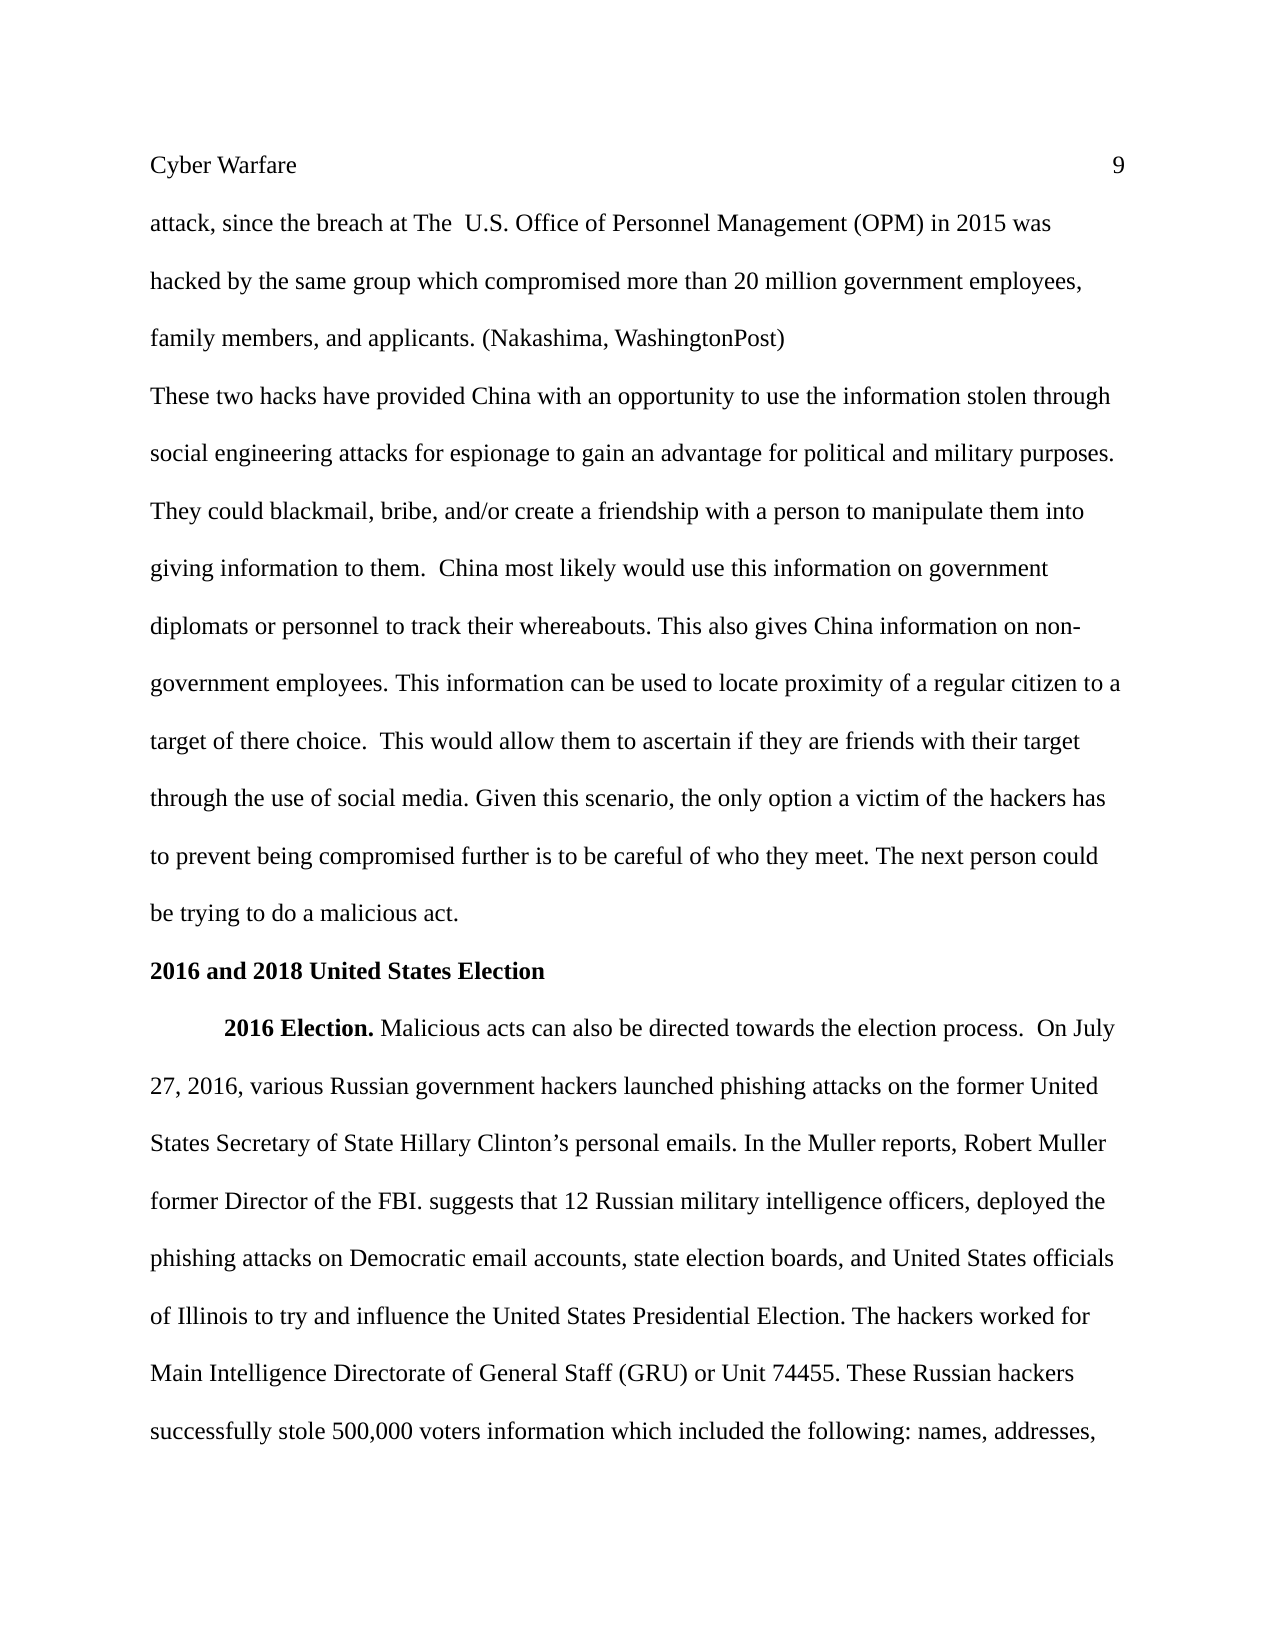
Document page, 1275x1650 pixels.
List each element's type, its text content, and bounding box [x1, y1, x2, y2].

text These two hacks have provided China with an opportunity to use the information stolen through social engineering attacks for espionage to gain an advantage for political and military purposes. They could blackmail, bribe, and/or create a friendship with a person to manipulate them into giving information to them. China most likely would use this information on government diplomats or personnel to track their whereabouts. This also gives China information on non-government employees. This information can be used to locate proximity of a regular citizen to a target of there choice. This would allow them to ascertain if they are friends with their target through the use of social media. Given this scenario, the only option a victim of the hackers has to prevent being compromised further is to be careful of who they meet. The next person could be trying to do a malicious act. [150, 381, 1125, 927]
text attack, since the breach at The U.S. Office of Personnel Management (OPM) in 2015 was hacked by the same group which compromised more than 20 million government employees, family members, and applicants. (Nakashima, WashingtonPost) [150, 208, 1125, 352]
text 2016 and 2018 United States Election [150, 956, 1125, 984]
text 2016 Election. Malicious acts can also be directed towards the election process. On July 27, 2016, various Russian government hackers launched phishing attacks on the former United States Secretary of State Hillary Clinton’s personal emails. In the Muller reports, Robert Muller former Director of the FBI. suggests that 12 Russian military intelligence officers, deployed the phishing attacks on Democratic email accounts, state election boards, and United States officials of Illinois to try and influence the United States Presidential Election. The hackers worked for Main Intelligence Directorate of General Staff (GRU) or Unit 74455. These Russian hackers successfully stole 500,000 voters information which included the following: names, addresses, [150, 1013, 1125, 1444]
